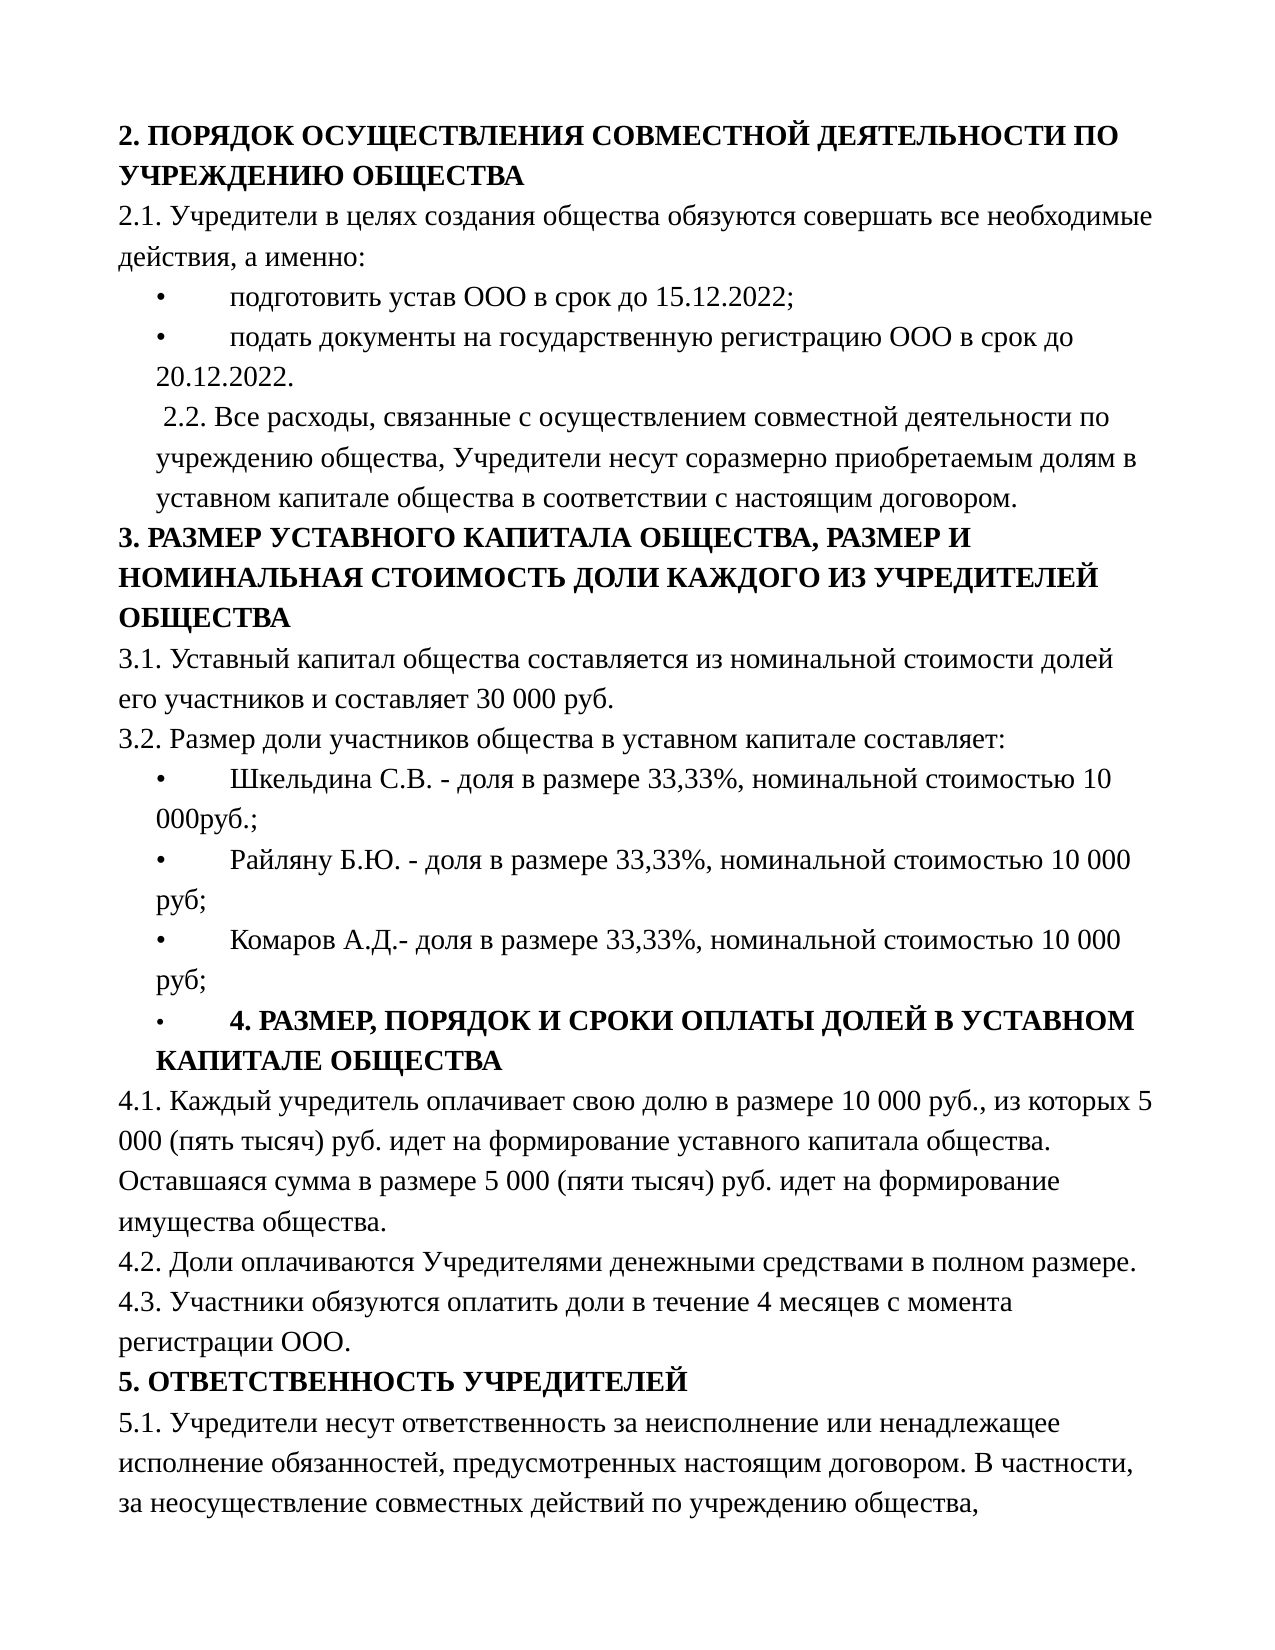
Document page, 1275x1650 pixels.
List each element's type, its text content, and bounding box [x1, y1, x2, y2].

text 5.1. Учредители несут ответственность за неисполнение или ненадлежащее исполнение обязанностей, предусмотренных настоящим договором. В частности, за неосуществление совместных действий по учреждению общества, [118, 1405, 1157, 1519]
list Шкельдина C.В. - доля в размере 33,33%, номинальной стоимостью 10 000руб.; [156, 761, 1157, 835]
text 4.3. Участники обязуются оплатить доли в течение 4 месяцев с момента регистрации ООО. [118, 1284, 1157, 1358]
list Комаров А.Д.- доля в размере 33,33%, номинальной стоимостью 10 000 руб; [156, 922, 1157, 996]
text 2.1. Учредители в целях создания общества обязуются совершать все необходимые действия, а именно: [118, 198, 1157, 272]
text 4.1. Каждый учредитель оплачивает свою долю в размере 10 000 руб., из которых 5 000 (пять тысяч) руб. идет на формирование уставного капитала общества. Оставшаяся сумма в размере 5 000 (пяти тысяч) руб. идет на формирование имущества общества. [118, 1083, 1157, 1237]
text 2. ПОРЯДОК ОСУЩЕСТВЛЕНИЯ СОВМЕСТНОЙ ДЕЯТЕЛЬНОСТИ ПО УЧРЕЖДЕНИЮ ОБЩЕСТВА [118, 118, 1157, 192]
list 4. РАЗМЕР, ПОРЯДОК И СРОКИ ОПЛАТЫ ДОЛЕЙ В УСТАВНОМ КАПИТАЛЕ ОБЩЕСТВА [156, 1003, 1157, 1076]
text 3.2. Размер доли участников общества в уставном капитале составляет: [118, 721, 1157, 755]
list подготовить устав ООО в срок до 15.12.2022; [156, 279, 1157, 312]
text 4.2. Доли оплачиваются Учредителями денежными средствами в полном размере. [118, 1244, 1157, 1277]
list подать документы на государственную регистрацию ООО в срок до 20.12.2022. 2.2. Все расходы, связанные с осуществлением совместной деятельности по учреждению общества, Учредители несут соразмерно приобретаемым долям в уставном капитале общества в соответствии с настоящим договором. [156, 319, 1157, 513]
text 3. РАЗМЕР УСТАВНОГО КАПИТАЛА ОБЩЕСТВА, РАЗМЕР И НОМИНАЛЬНАЯ СТОИМОСТЬ ДОЛИ КАЖДОГО ИЗ УЧРЕДИТЕЛЕЙ ОБЩЕСТВА [118, 520, 1157, 634]
text 5. ОТВЕТСТВЕННОСТЬ УЧРЕДИТЕЛЕЙ [118, 1364, 1157, 1398]
text 3.1. Уставный капитал общества составляется из номинальной стоимости долей его участников и составляет 30 000 руб. [118, 641, 1157, 714]
list Райляну Б.Ю. - доля в размере 33,33%, номинальной стоимостью 10 000 руб; [156, 842, 1157, 916]
